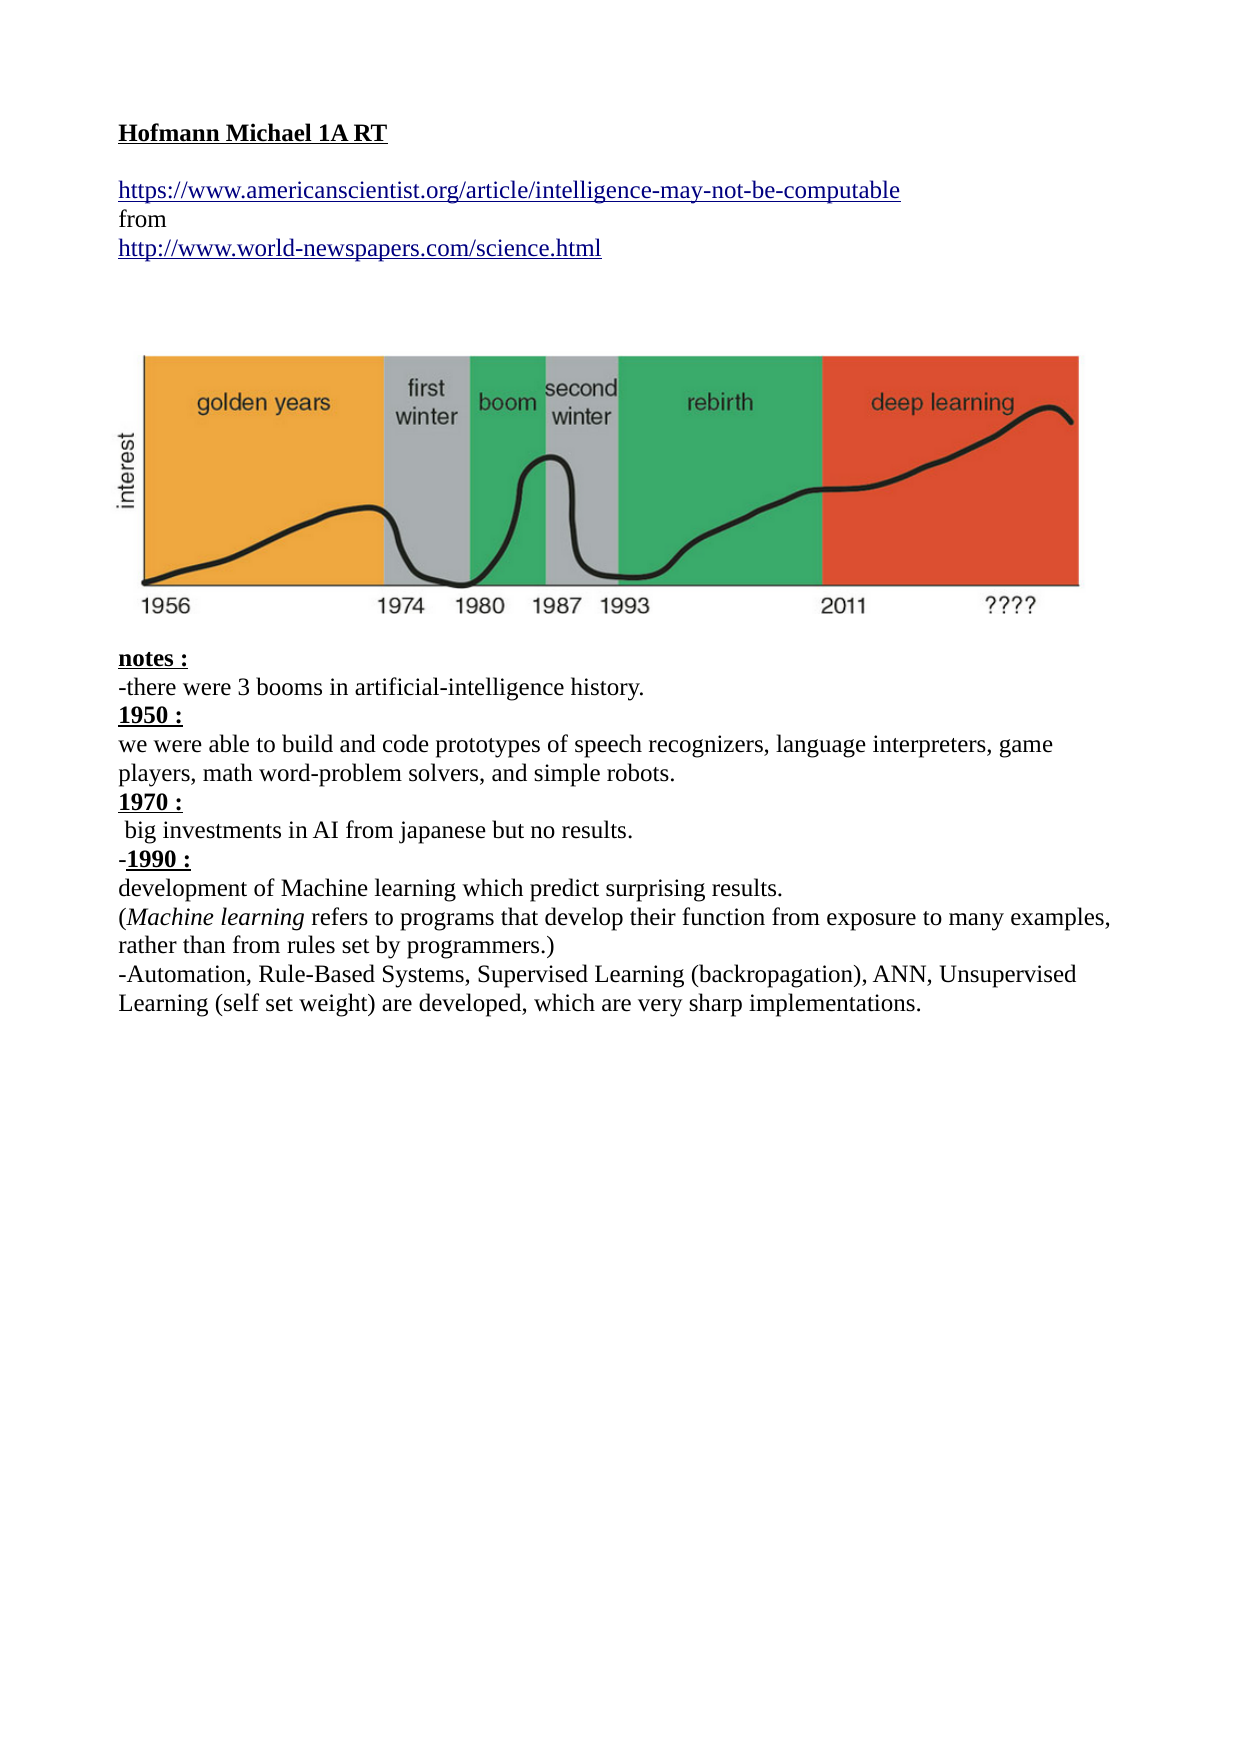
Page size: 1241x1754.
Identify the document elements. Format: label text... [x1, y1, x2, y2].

text https://www.americanscientist.org/article/intelligence-may-not-be-computable [118, 176, 1122, 204]
text 1970 : [118, 787, 1122, 815]
text -1990 : [118, 844, 1122, 873]
text 1950 : [118, 700, 1122, 729]
text big investments in AI from japanese but no results. [118, 815, 1122, 844]
text we were able to build and code prototypes of speech recognizers, language interpreters, game players, math word-problem solvers, and simple robots. [118, 729, 1122, 787]
text from [118, 204, 1122, 233]
text (Machine learning refers to programs that develop their function from exposure to many examples, rather than from rules set by programmers.) [118, 902, 1122, 959]
text notes : [118, 643, 1122, 672]
text http://www.world-newspapers.com/science.html [118, 233, 1122, 262]
text development of Machine learning which predict surprising results. [118, 873, 1122, 902]
text -Automation, Rule-Based Systems, Supervised Learning (backropagation), ANN, Unsupervised Learning (self set weight) are developed, which are very sharp implementations. [118, 959, 1122, 1017]
text Hofmann Michael 1A RT [118, 118, 1122, 147]
text -there were 3 booms in artificial-intelligence history. [118, 672, 1122, 700]
